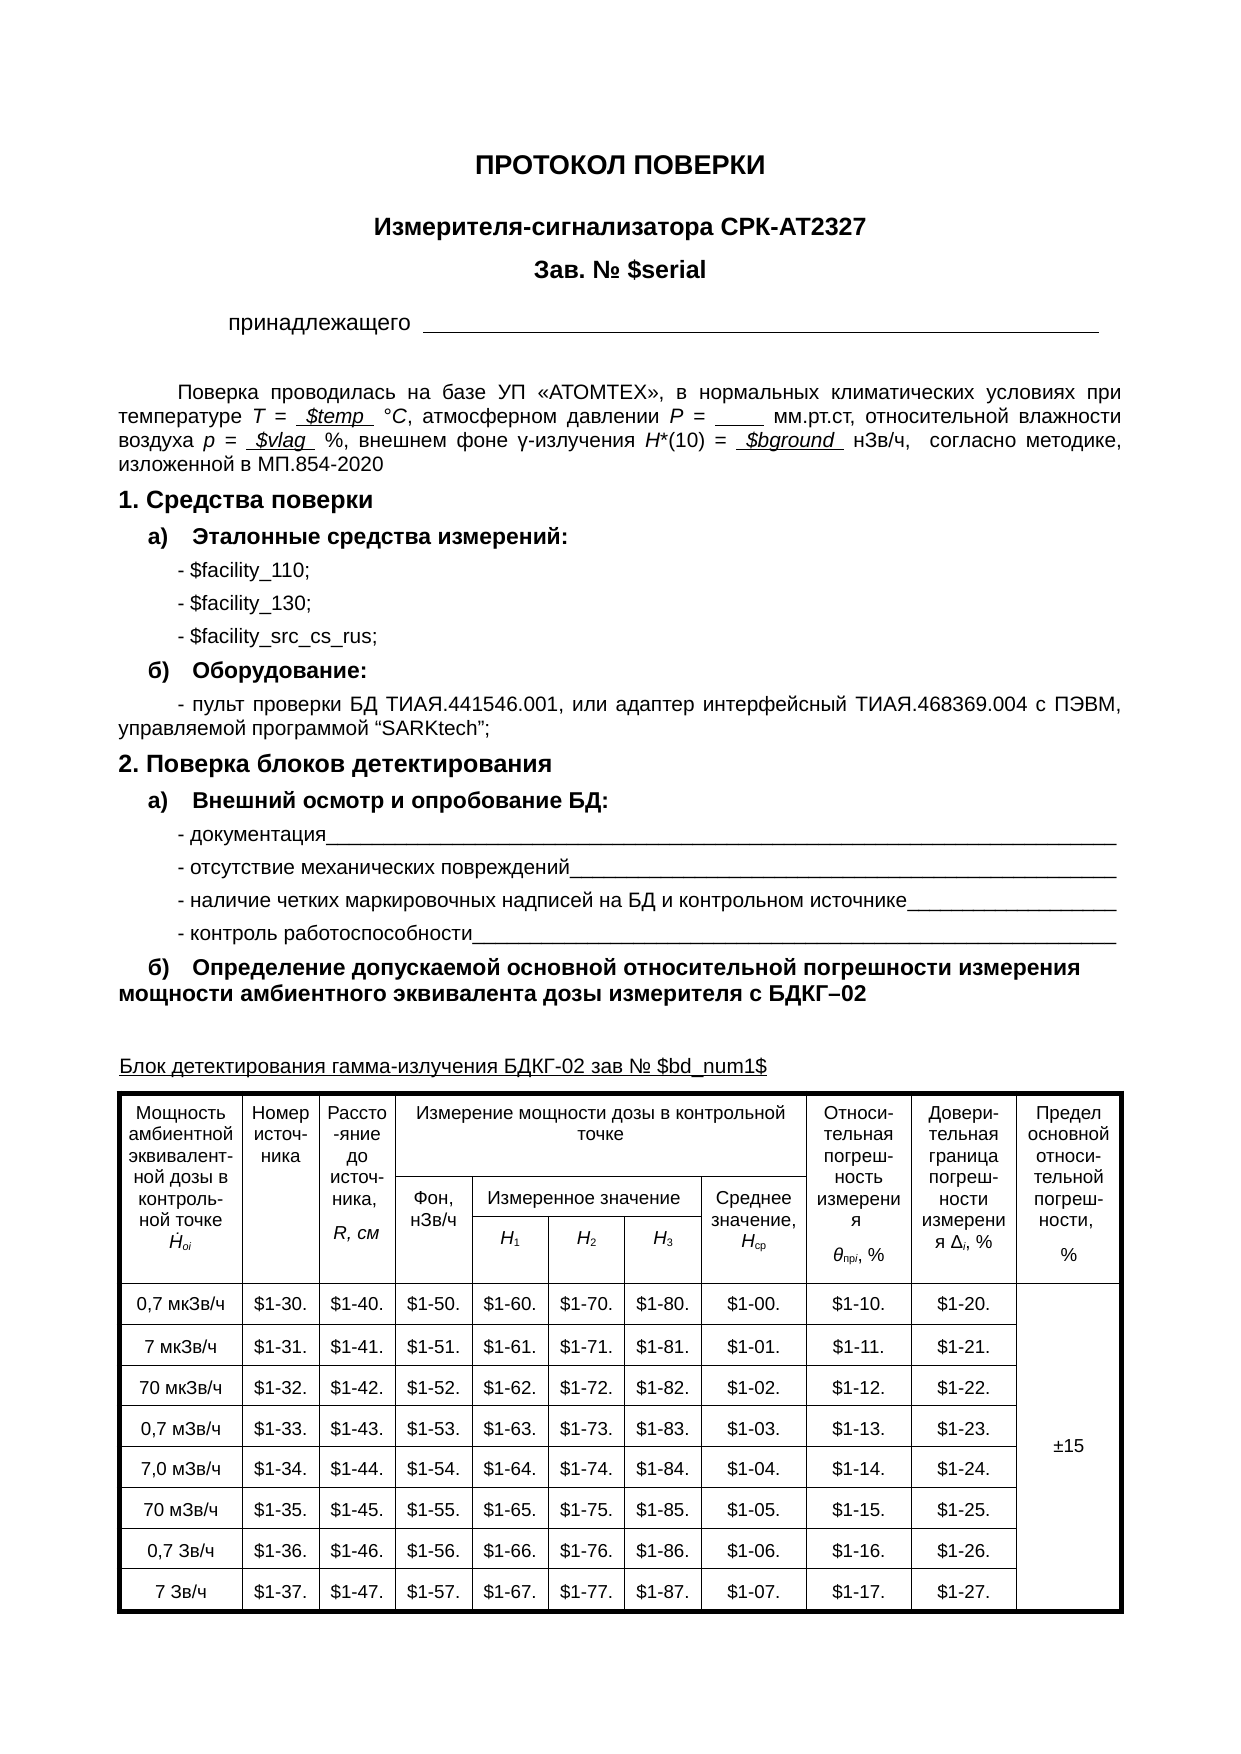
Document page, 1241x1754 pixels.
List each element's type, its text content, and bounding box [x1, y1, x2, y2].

table_cell Довери-тельная граница погреш-ности измерения Δi, % [912, 1096, 1016, 1283]
table_cell $1-52. [396, 1366, 472, 1405]
table_cell $1-00. [702, 1284, 806, 1324]
table_cell $1-22. [912, 1366, 1016, 1405]
table_cell $1-03. [702, 1406, 806, 1446]
text Зав. № $serial [118, 255, 1122, 284]
table_cell $1-56. [396, 1529, 472, 1568]
table_cell 0,7 мкЗв/ч [122, 1284, 242, 1324]
table_cell $1-64. [473, 1447, 548, 1487]
table_cell $1-21. [912, 1325, 1016, 1364]
table_cell $1-85. [625, 1488, 701, 1527]
text 1. Средства поверки [118, 485, 1122, 514]
text - документация [118, 822, 1122, 846]
table_cell $1-02. [702, 1366, 806, 1405]
table_cell $1-72. [549, 1366, 624, 1405]
table_cell $1-70. [549, 1284, 624, 1324]
table_cell $1-84. [625, 1447, 701, 1487]
table_cell H1 [473, 1217, 548, 1283]
table_cell $1-74. [549, 1447, 624, 1487]
table_cell 7 Зв/ч [122, 1569, 242, 1609]
text - контроль работоспособности [118, 921, 1122, 944]
table_cell $1-63. [473, 1406, 548, 1446]
table_cell $1-57. [396, 1569, 472, 1609]
text а) Эталонные средства измерений: [118, 523, 1122, 549]
table_cell $1-60. [473, 1284, 548, 1324]
table_cell $1-05. [702, 1488, 806, 1527]
table_cell $1-20. [912, 1284, 1016, 1324]
table_cell $1-27. [912, 1569, 1016, 1609]
table_cell 0,7 Зв/ч [122, 1529, 242, 1568]
table_cell Фон, нЗв/ч [396, 1177, 472, 1283]
table_cell $1-47. [320, 1569, 395, 1609]
text ПРОТОКОЛ ПОВЕРКИ [118, 149, 1122, 181]
table_cell Измерение мощности дозы в контрольной точке [396, 1096, 806, 1176]
table_cell $1-35. [243, 1488, 319, 1527]
text 2. Поверка блоков детектирования [118, 749, 1122, 778]
text а) Внешний осмотр и опробование БД: [118, 787, 1122, 813]
table_cell $1-66. [473, 1529, 548, 1568]
table_cell Относи-тельная погреш-ность измерения θпрi, % [807, 1096, 911, 1283]
table_cell $1-26. [912, 1529, 1016, 1568]
table_cell $1-77. [549, 1569, 624, 1609]
table_cell $1-43. [320, 1406, 395, 1446]
text - пульт проверки БД ТИАЯ.441546.001, или адаптер интерфейсный ТИАЯ.468369.004 с ПЭВМ, управляемой программой “SARKtech”; [118, 692, 1122, 740]
table_cell $1-55. [396, 1488, 472, 1527]
table_cell $1-83. [625, 1406, 701, 1446]
table_cell $1-50. [396, 1284, 472, 1324]
table_cell $1-45. [320, 1488, 395, 1527]
table_cell Среднее значение, Hср [702, 1177, 806, 1283]
table_cell $1-14. [807, 1447, 911, 1487]
table_cell Номер источ-ника [243, 1096, 319, 1283]
table_cell Рассто-яние до источ-ника, R, см [320, 1096, 395, 1283]
table_cell $1-44. [320, 1447, 395, 1487]
table_cell H2 [549, 1217, 624, 1283]
table_cell $1-37. [243, 1569, 319, 1609]
table_cell $1-17. [807, 1569, 911, 1609]
text - наличие четких маркировочных надписей на БД и контрольном источнике [118, 888, 1122, 912]
text Измерителя-сигнализатора СРК-АТ2327 [118, 212, 1122, 241]
table_cell $1-16. [807, 1529, 911, 1568]
table_cell $1-73. [549, 1406, 624, 1446]
table_cell $1-11. [807, 1325, 911, 1364]
table_cell $1-01. [702, 1325, 806, 1364]
table_cell $1-80. [625, 1284, 701, 1324]
table_cell $1-10. [807, 1284, 911, 1324]
table_cell $1-24. [912, 1447, 1016, 1487]
table_cell $1-31. [243, 1325, 319, 1364]
table_cell $1-23. [912, 1406, 1016, 1446]
table_cell $1-13. [807, 1406, 911, 1446]
table_cell $1-87. [625, 1569, 701, 1609]
table_cell $1-34. [243, 1447, 319, 1487]
table_cell $1-41. [320, 1325, 395, 1364]
table_cell Предел основной относи-тельной погреш-ности, % [1017, 1096, 1119, 1283]
text Поверка проводилась на базе УП «АТОМТЕХ», в нормальных климатических условиях при температуре Т = $temp °С, атмосферном давлении Р = мм.рт.ст, относительной влажности воздуха р = $vlag %, внешнем фоне γ-излучения H*(10) = $bground нЗв/ч, согласно методике, изложенной в МП.854-2020 [118, 380, 1122, 476]
table_cell 7,0 мЗв/ч [122, 1447, 242, 1487]
table_cell $1-51. [396, 1325, 472, 1364]
table_cell $1-30. [243, 1284, 319, 1324]
table_cell $1-25. [912, 1488, 1016, 1527]
table_cell $1-53. [396, 1406, 472, 1446]
table_cell $1-40. [320, 1284, 395, 1324]
table_cell 0,7 мЗв/ч [122, 1406, 242, 1446]
table_cell $1-12. [807, 1366, 911, 1405]
table_cell $1-54. [396, 1447, 472, 1487]
table_cell $1-42. [320, 1366, 395, 1405]
table_cell $1-04. [702, 1447, 806, 1487]
table_cell $1-62. [473, 1366, 548, 1405]
table_cell H3 [625, 1217, 701, 1283]
table_cell $1-71. [549, 1325, 624, 1364]
table_cell $1-36. [243, 1529, 319, 1568]
table_cell $1-32. [243, 1366, 319, 1405]
table_cell $1-33. [243, 1406, 319, 1446]
table_cell $1-81. [625, 1325, 701, 1364]
table_header Блок детектирования гамма-излучения БДКГ-02 зав № $bd_num1$ [119, 1042, 1121, 1091]
table_cell $1-67. [473, 1569, 548, 1609]
text - $facility_110; [118, 558, 1122, 582]
text - $facility_src_cs_rus; [118, 624, 1122, 648]
table_cell Мощность амбиентной эквивалент-ной дозы в контроль-ной точке Ḣoi [122, 1096, 242, 1283]
table_cell $1-07. [702, 1569, 806, 1609]
table_cell 70 мЗв/ч [122, 1488, 242, 1527]
table_cell $1-86. [625, 1529, 701, 1568]
text б) Определение допускаемой основной относительной погрешности измерения мощности амбиентного эквивалента дозы измерителя с БДКГ–02 [118, 953, 1122, 1006]
table_cell $1-65. [473, 1488, 548, 1527]
table_cell Измеренное значение [473, 1177, 701, 1216]
table_cell ±15 [1017, 1284, 1119, 1609]
table_cell $1-76. [549, 1529, 624, 1568]
text - $facility_130; [118, 591, 1122, 615]
text Измерипринадлежащего . . [118, 307, 1122, 336]
text б) Оборудование: [118, 657, 1122, 683]
table_cell $1-15. [807, 1488, 911, 1527]
table_cell 70 мкЗв/ч [122, 1366, 242, 1405]
table_cell $1-46. [320, 1529, 395, 1568]
table_cell $1-75. [549, 1488, 624, 1527]
table_cell 7 мкЗв/ч [122, 1325, 242, 1364]
table_cell $1-82. [625, 1366, 701, 1405]
text - отсутствие механических повреждений [118, 855, 1122, 879]
table_cell $1-06. [702, 1529, 806, 1568]
table_cell $1-61. [473, 1325, 548, 1364]
